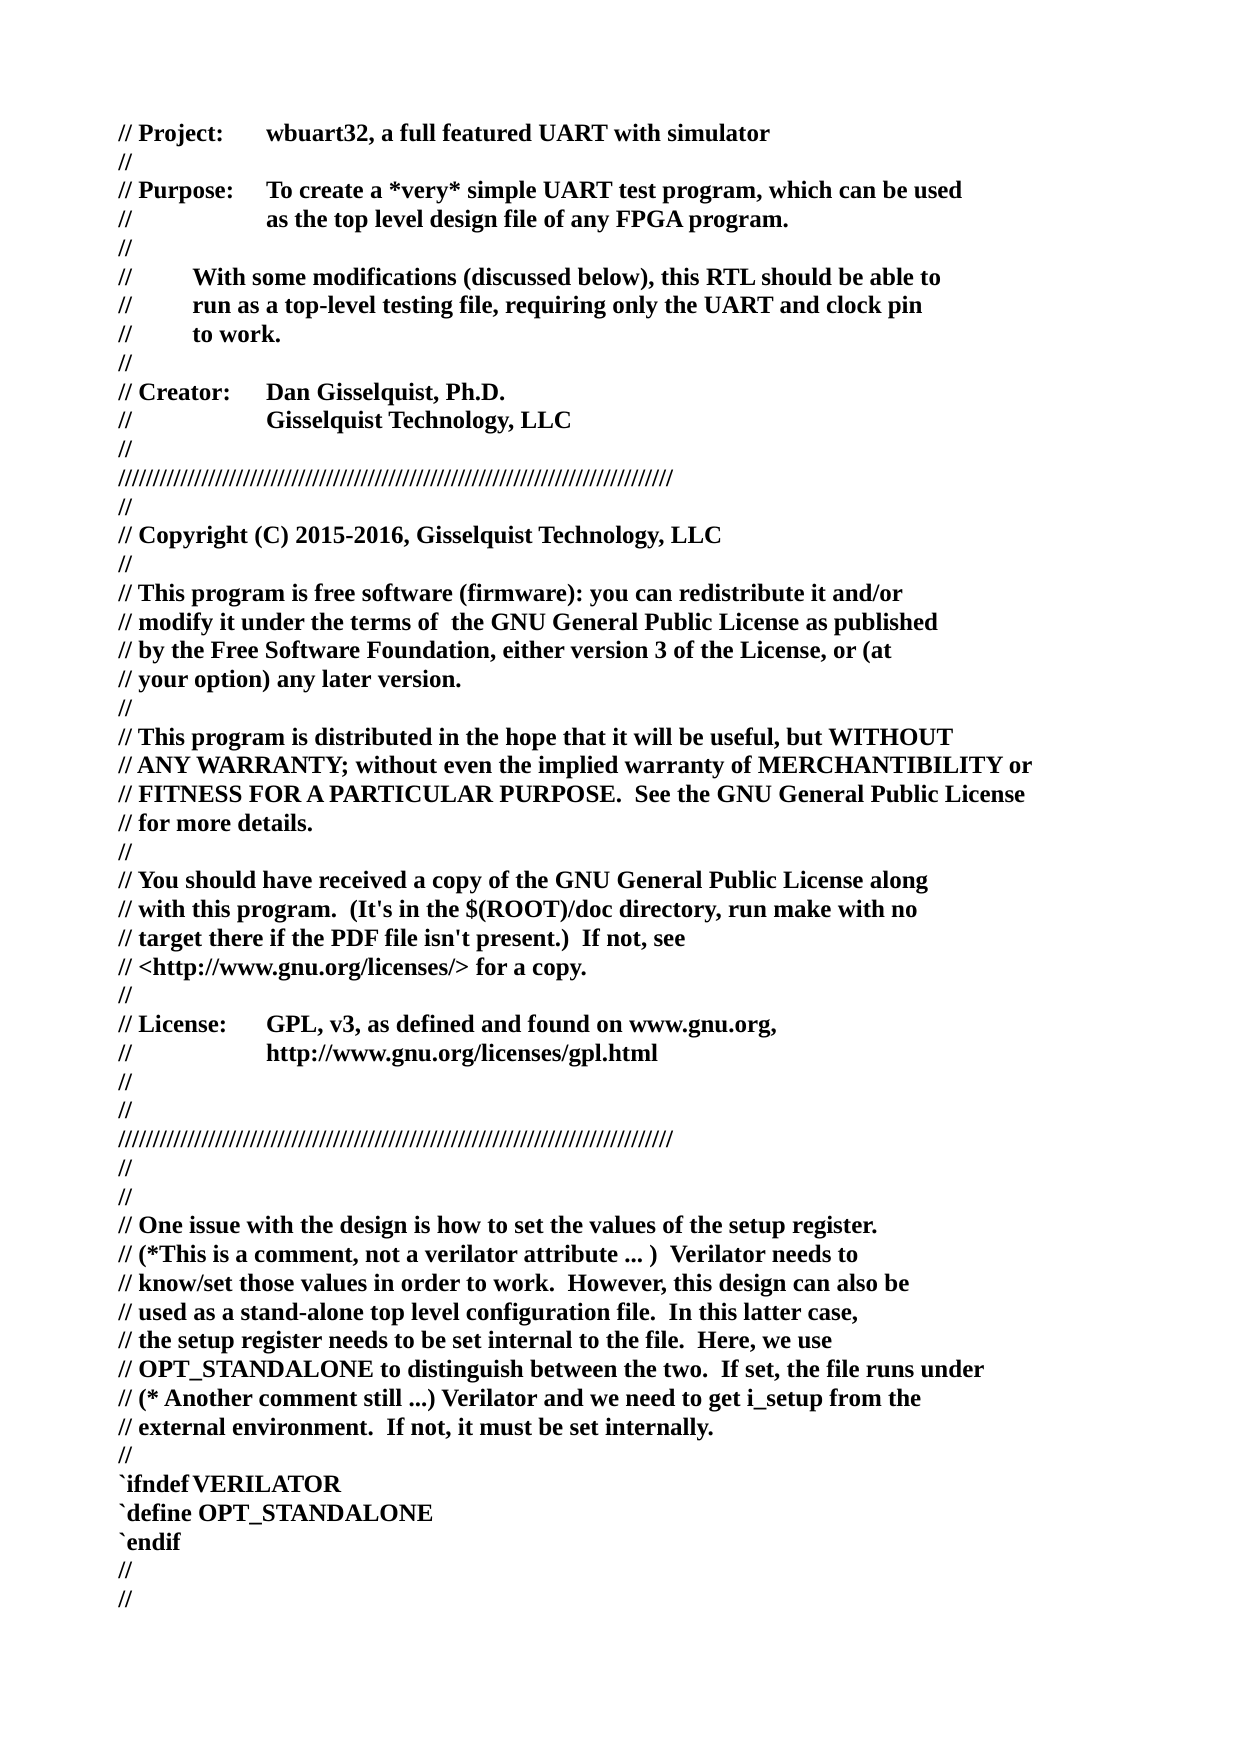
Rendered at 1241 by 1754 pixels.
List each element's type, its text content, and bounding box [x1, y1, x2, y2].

text // [118, 147, 1122, 176]
text // Creator: Dan Gisselquist, Ph.D. [118, 377, 1122, 406]
text // [118, 233, 1122, 262]
text // target there if the PDF file isn't present.) If not, see [118, 923, 1122, 952]
text // run as a top-level testing file, requiring only the UART and clock pin [118, 291, 1122, 319]
text // Gisselquist Technology, LLC [118, 406, 1122, 434]
text // by the Free Software Foundation, either version 3 of the License, or (at [118, 636, 1122, 664]
text // [118, 434, 1122, 463]
text // as the top level design file of any FPGA program. [118, 204, 1122, 233]
text // With some modifications (discussed below), this RTL should be able to [118, 262, 1122, 291]
text // for more details. [118, 808, 1122, 837]
text // [118, 1556, 1122, 1584]
text // [118, 1096, 1122, 1124]
text // One issue with the design is how to set the values of the setup register. [118, 1211, 1122, 1239]
text // FITNESS FOR A PARTICULAR PURPOSE. See the GNU General Public License [118, 779, 1122, 808]
text // [118, 1182, 1122, 1211]
text //////////////////////////////////////////////////////////////////////////////// [118, 1124, 1122, 1153]
text // [118, 1584, 1122, 1613]
text // OPT_STANDALONE to distinguish between the two. If set, the file runs under [118, 1354, 1122, 1383]
text // modify it under the terms of the GNU General Public License as published [118, 607, 1122, 636]
text // [118, 981, 1122, 1009]
text // [118, 549, 1122, 578]
text // [118, 492, 1122, 521]
text // know/set those values in order to work. However, this design can also be [118, 1268, 1122, 1297]
text // the setup register needs to be set internal to the file. Here, we use [118, 1326, 1122, 1354]
text // to work. [118, 319, 1122, 348]
text // <http://www.gnu.org/licenses/> for a copy. [118, 952, 1122, 981]
text //////////////////////////////////////////////////////////////////////////////// [118, 463, 1122, 492]
text // with this program. (It's in the $(ROOT)/doc directory, run make with no [118, 894, 1122, 923]
text // This program is distributed in the hope that it will be useful, but WITHOUT [118, 722, 1122, 751]
text // Project: wbuart32, a full featured UART with simulator [118, 118, 1122, 147]
text // http://www.gnu.org/licenses/gpl.html [118, 1038, 1122, 1067]
text // Copyright (C) 2015-2016, Gisselquist Technology, LLC [118, 521, 1122, 549]
text // This program is free software (firmware): you can redistribute it and/or [118, 578, 1122, 607]
text // (* Another comment still ...) Verilator and we need to get i_setup from the [118, 1383, 1122, 1412]
text // external environment. If not, it must be set internally. [118, 1412, 1122, 1441]
text `ifndef VERILATOR [118, 1469, 1122, 1498]
text // You should have received a copy of the GNU General Public License along [118, 866, 1122, 894]
text // ANY WARRANTY; without even the implied warranty of MERCHANTIBILITY or [118, 751, 1122, 779]
text `define OPT_STANDALONE [118, 1498, 1122, 1527]
text // Purpose: To create a *very* simple UART test program, which can be used [118, 176, 1122, 204]
text // [118, 1067, 1122, 1096]
text // your option) any later version. [118, 664, 1122, 693]
text // [118, 1153, 1122, 1182]
text // [118, 693, 1122, 722]
text // (*This is a comment, not a verilator attribute ... ) Verilator needs to [118, 1239, 1122, 1268]
text // [118, 1441, 1122, 1469]
text // [118, 348, 1122, 377]
text // License: GPL, v3, as defined and found on www.gnu.org, [118, 1009, 1122, 1038]
text `endif [118, 1527, 1122, 1556]
text // used as a stand-alone top level configuration file. In this latter case, [118, 1297, 1122, 1326]
text // [118, 837, 1122, 866]
